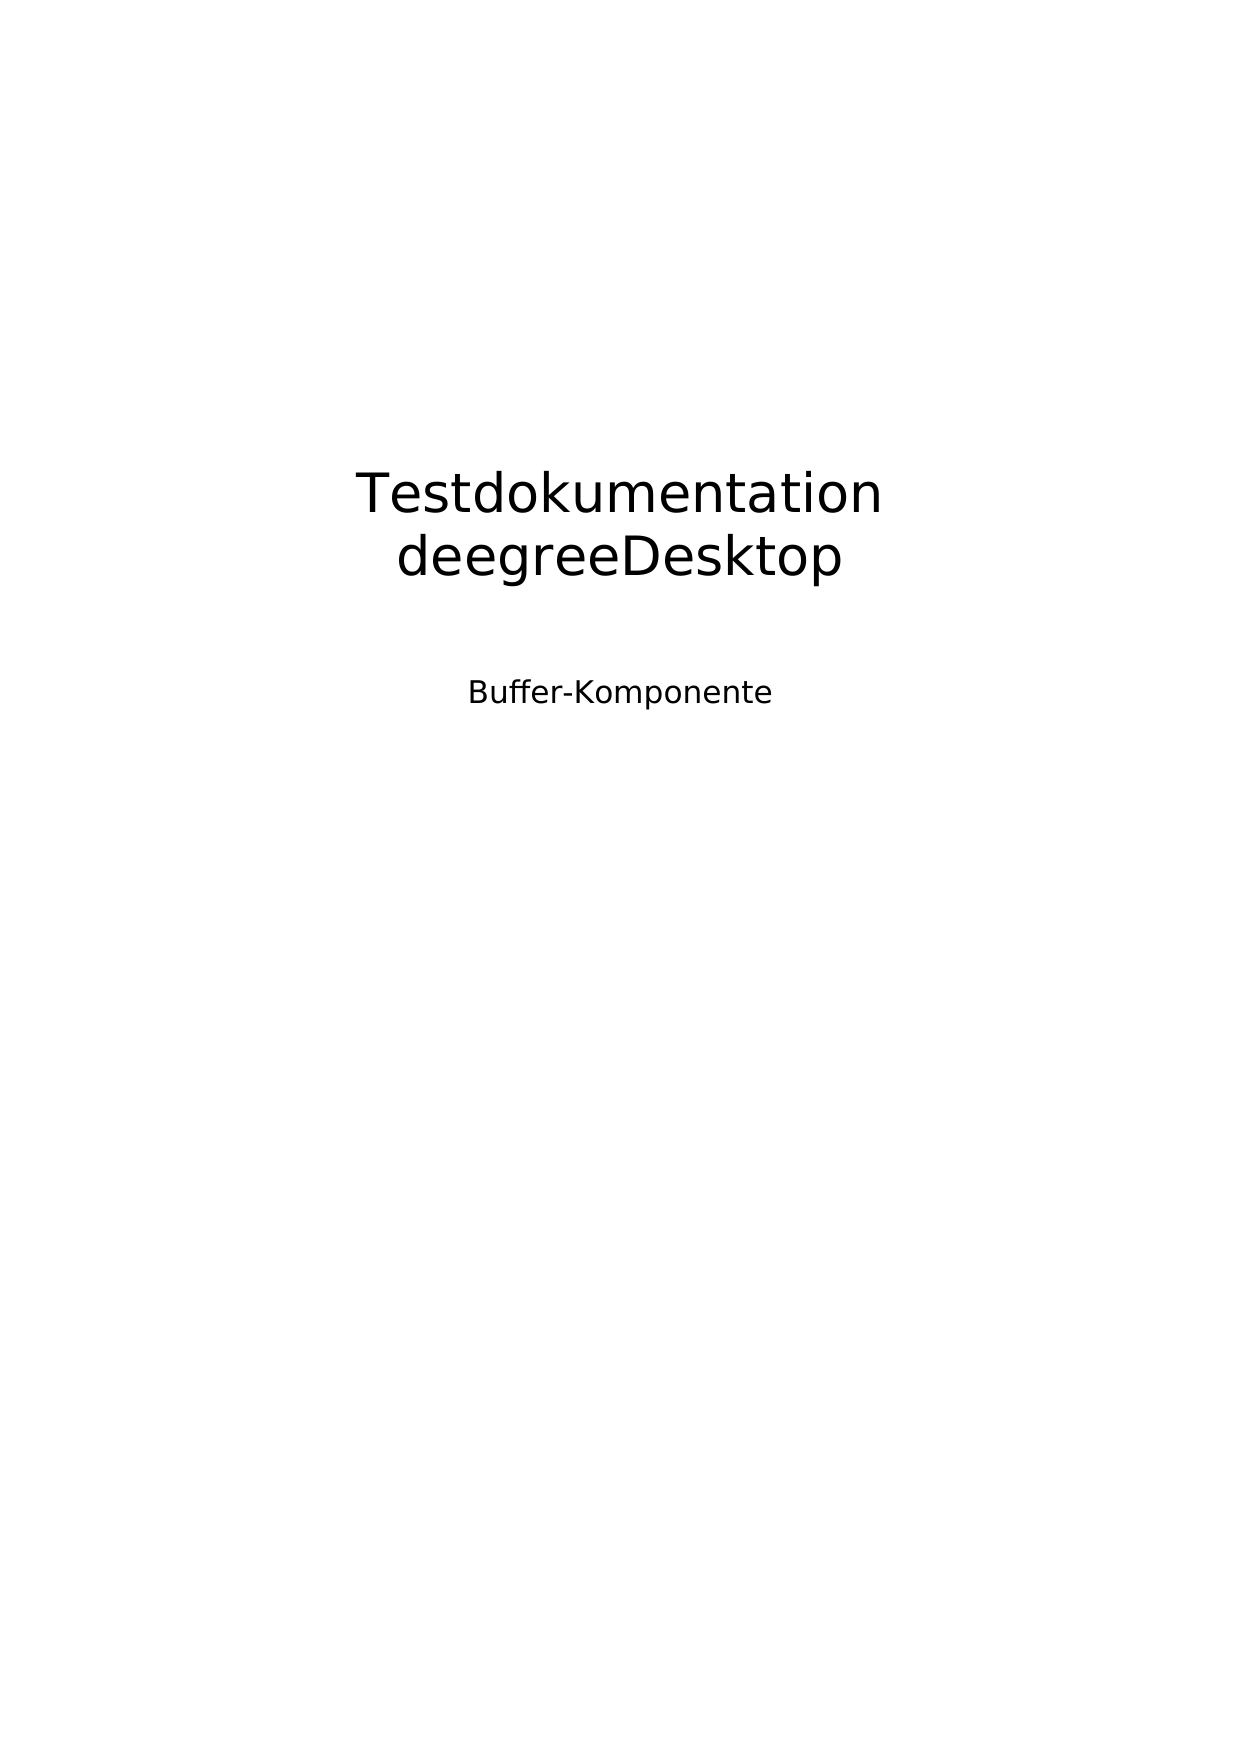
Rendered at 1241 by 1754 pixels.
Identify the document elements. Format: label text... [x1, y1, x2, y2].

text Testdokumentation deegreeDesktop [148, 462, 1092, 588]
text Buffer-Komponente [148, 675, 1092, 711]
